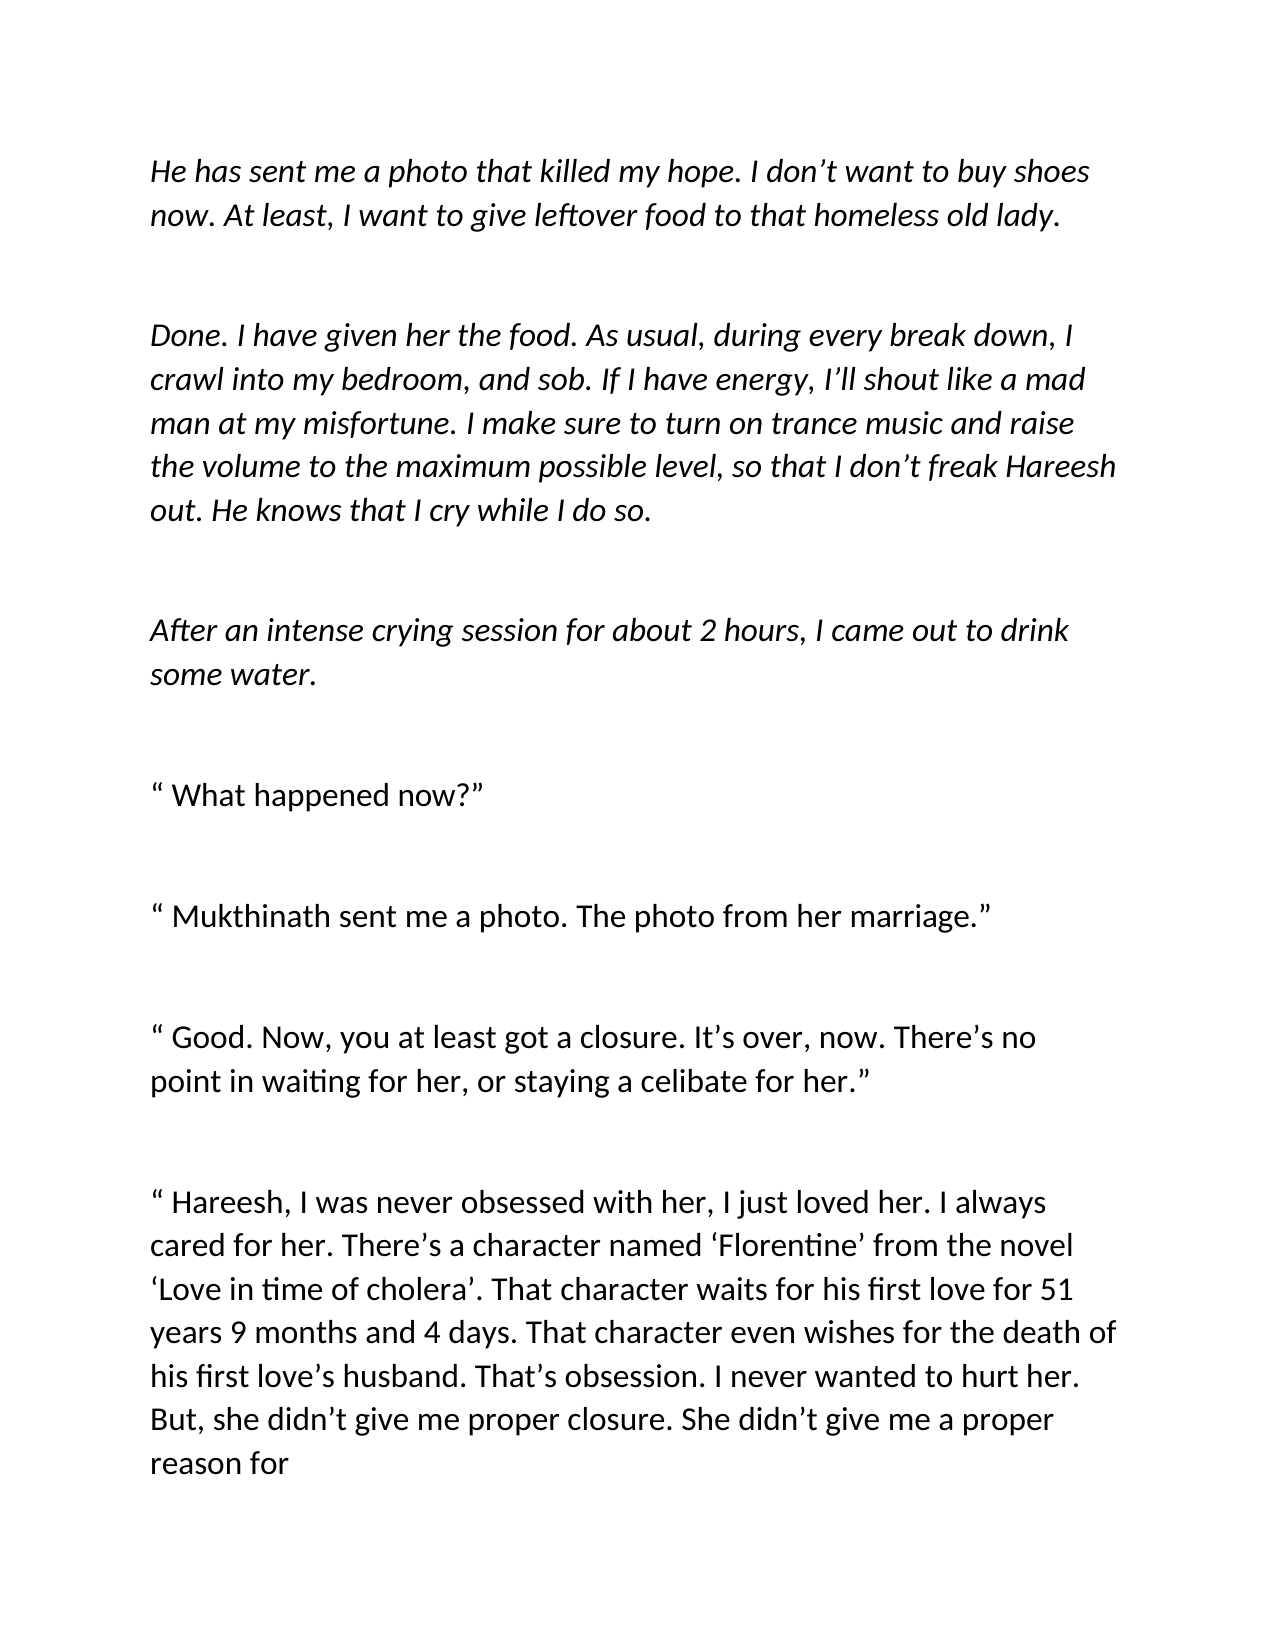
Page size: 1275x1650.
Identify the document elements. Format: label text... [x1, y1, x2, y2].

text “ Hareesh, I was never obsessed with her, I just loved her. I always cared for her. There’s a character named ‘Florentine’ from the novel ‘Love in time of cholera’. That character waits for his first love for 51 years 9 months and 4 days. That character even wishes for the death of his first love’s husband. That’s obsession. I never wanted to hurt her. But, she didn’t give me proper closure. She didn’t give me a proper reason for [150, 1181, 1120, 1483]
text “ Good. Now, you at least got a closure. It’s over, now. There’s no point in waiting for her, or staying a celibate for her.” [150, 1016, 1114, 1101]
text Done. I have given her the food. As usual, during every break down, I crawl into my bedroom, and sob. If I have energy, I’ll shout like a mad [150, 314, 1120, 399]
text He has sent me a photo that killed my hope. I don’t want to buy shoes now. At least, I want to give leftover food to that homeless old lady. [150, 150, 1125, 234]
text After an intense crying session for about 2 hours, I came out to drink some water. [150, 609, 1120, 694]
text man at my misfortune. I make sure to turn on trance music and raise the volume to the maximum possible level, so that I don’t freak Hareesh out. He knows that I cry while I do so. [150, 402, 1122, 529]
text “ Mukthinath sent me a photo. The photo from her marriage.” [150, 895, 1162, 936]
text “ What happened now?” [150, 774, 1162, 814]
